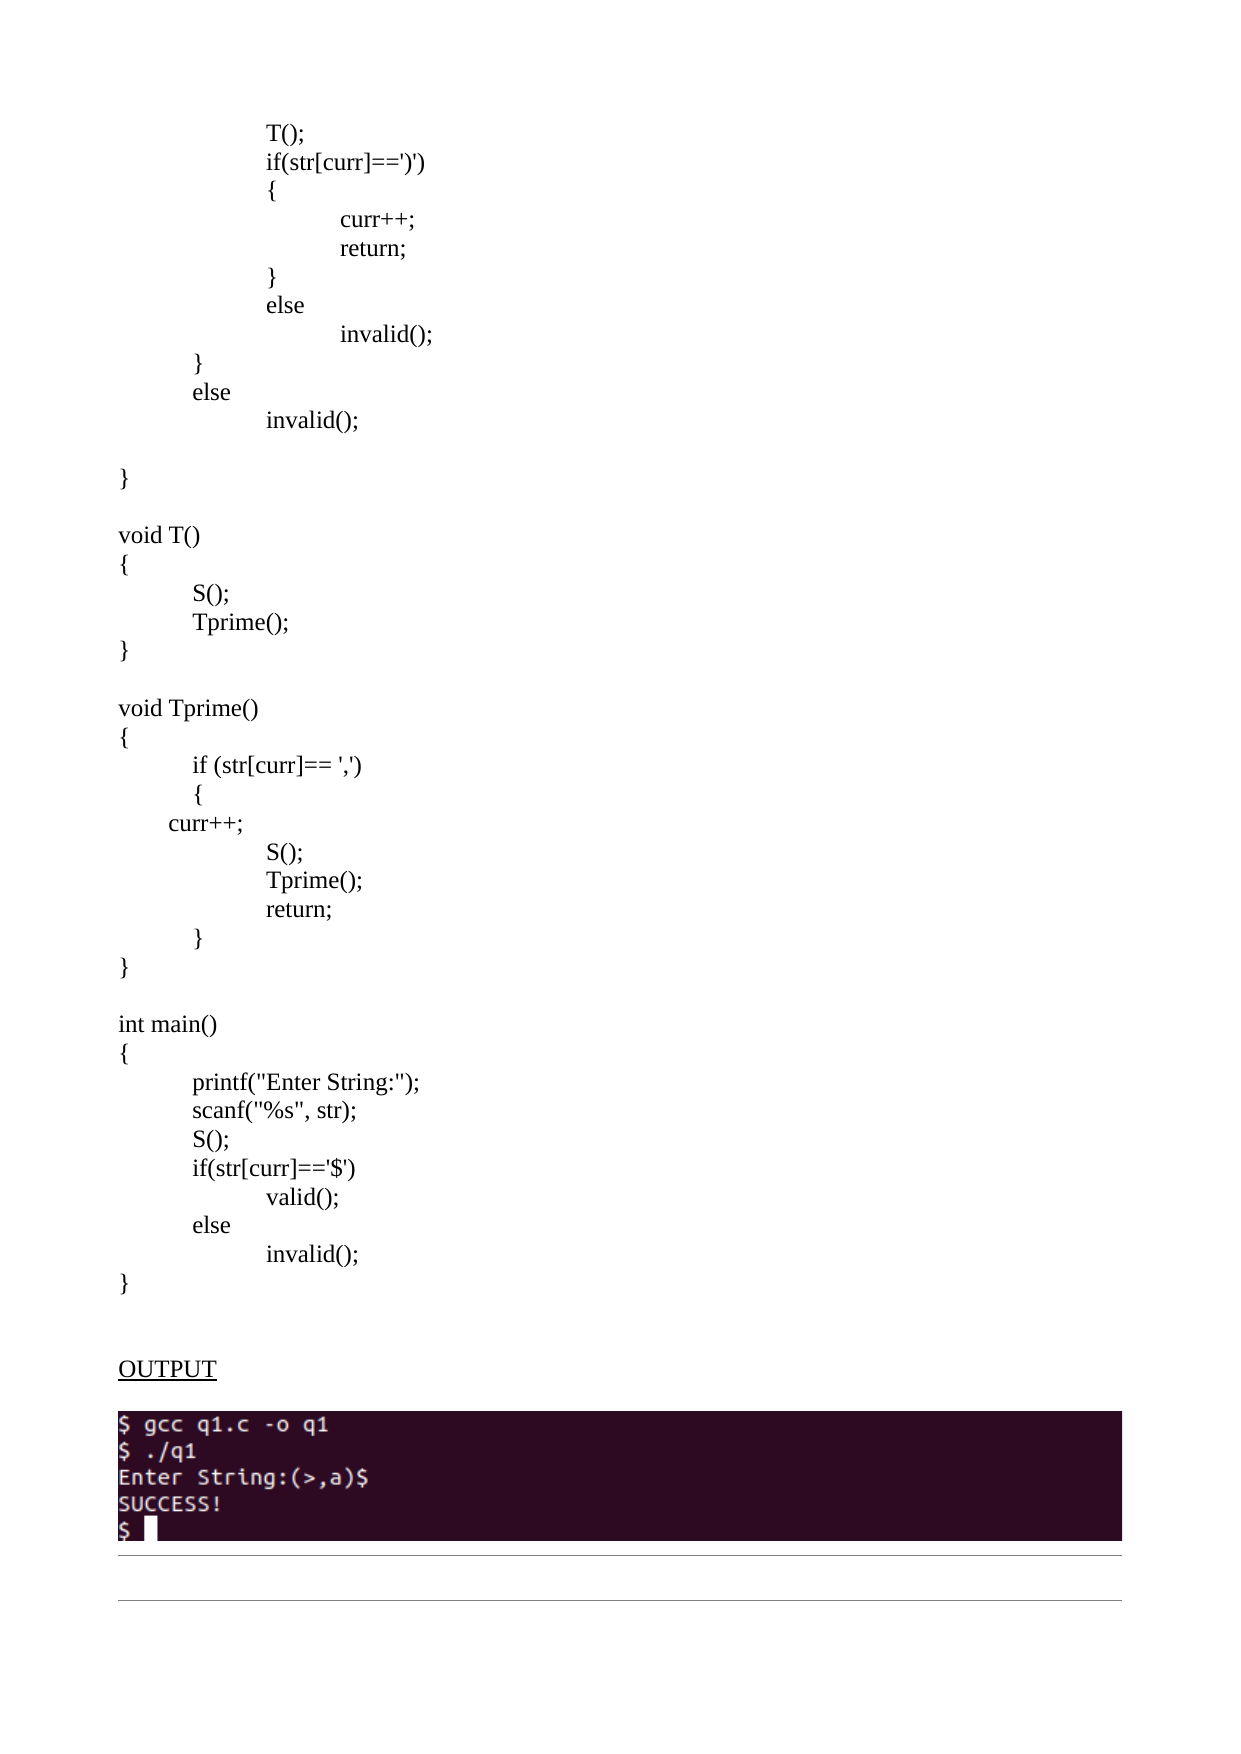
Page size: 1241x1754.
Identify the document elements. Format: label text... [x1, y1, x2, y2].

text printf("Enter String:"); [118, 1067, 1122, 1096]
text else [118, 377, 1122, 406]
text S(); [118, 578, 1122, 607]
text invalid(); [118, 319, 1122, 348]
text int main() [118, 1009, 1122, 1038]
text { [118, 549, 1122, 578]
text } [118, 262, 1122, 291]
text } [118, 923, 1122, 952]
text if(str[curr]==')') [118, 147, 1122, 176]
text { [118, 1038, 1122, 1067]
text { [118, 779, 1122, 808]
text S(); [118, 1124, 1122, 1153]
text } [118, 952, 1122, 981]
text else [118, 1211, 1122, 1239]
text void T() [118, 521, 1122, 549]
text { [118, 722, 1122, 751]
text OUTPUT [118, 1354, 1122, 1383]
text scanf("%s", str); [118, 1096, 1122, 1124]
text return; [118, 894, 1122, 923]
text } [118, 636, 1122, 664]
text { [118, 176, 1122, 204]
text invalid(); [118, 406, 1122, 434]
text void Tprime() [118, 693, 1122, 722]
text Tprime(); [118, 866, 1122, 894]
text return; [118, 233, 1122, 262]
text curr++; [118, 808, 1122, 837]
picture [118, 1411, 1123, 1541]
text if(str[curr]=='$') [118, 1153, 1122, 1182]
text else [118, 291, 1122, 319]
text invalid(); [118, 1239, 1122, 1268]
text Tprime(); [118, 607, 1122, 636]
text T(); [118, 118, 1122, 147]
text curr++; [118, 204, 1122, 233]
text } [118, 1268, 1122, 1297]
text valid(); [118, 1182, 1122, 1211]
text } [118, 463, 1122, 492]
text S(); [118, 837, 1122, 866]
text if (str[curr]== ',') [118, 751, 1122, 779]
text } [118, 348, 1122, 377]
